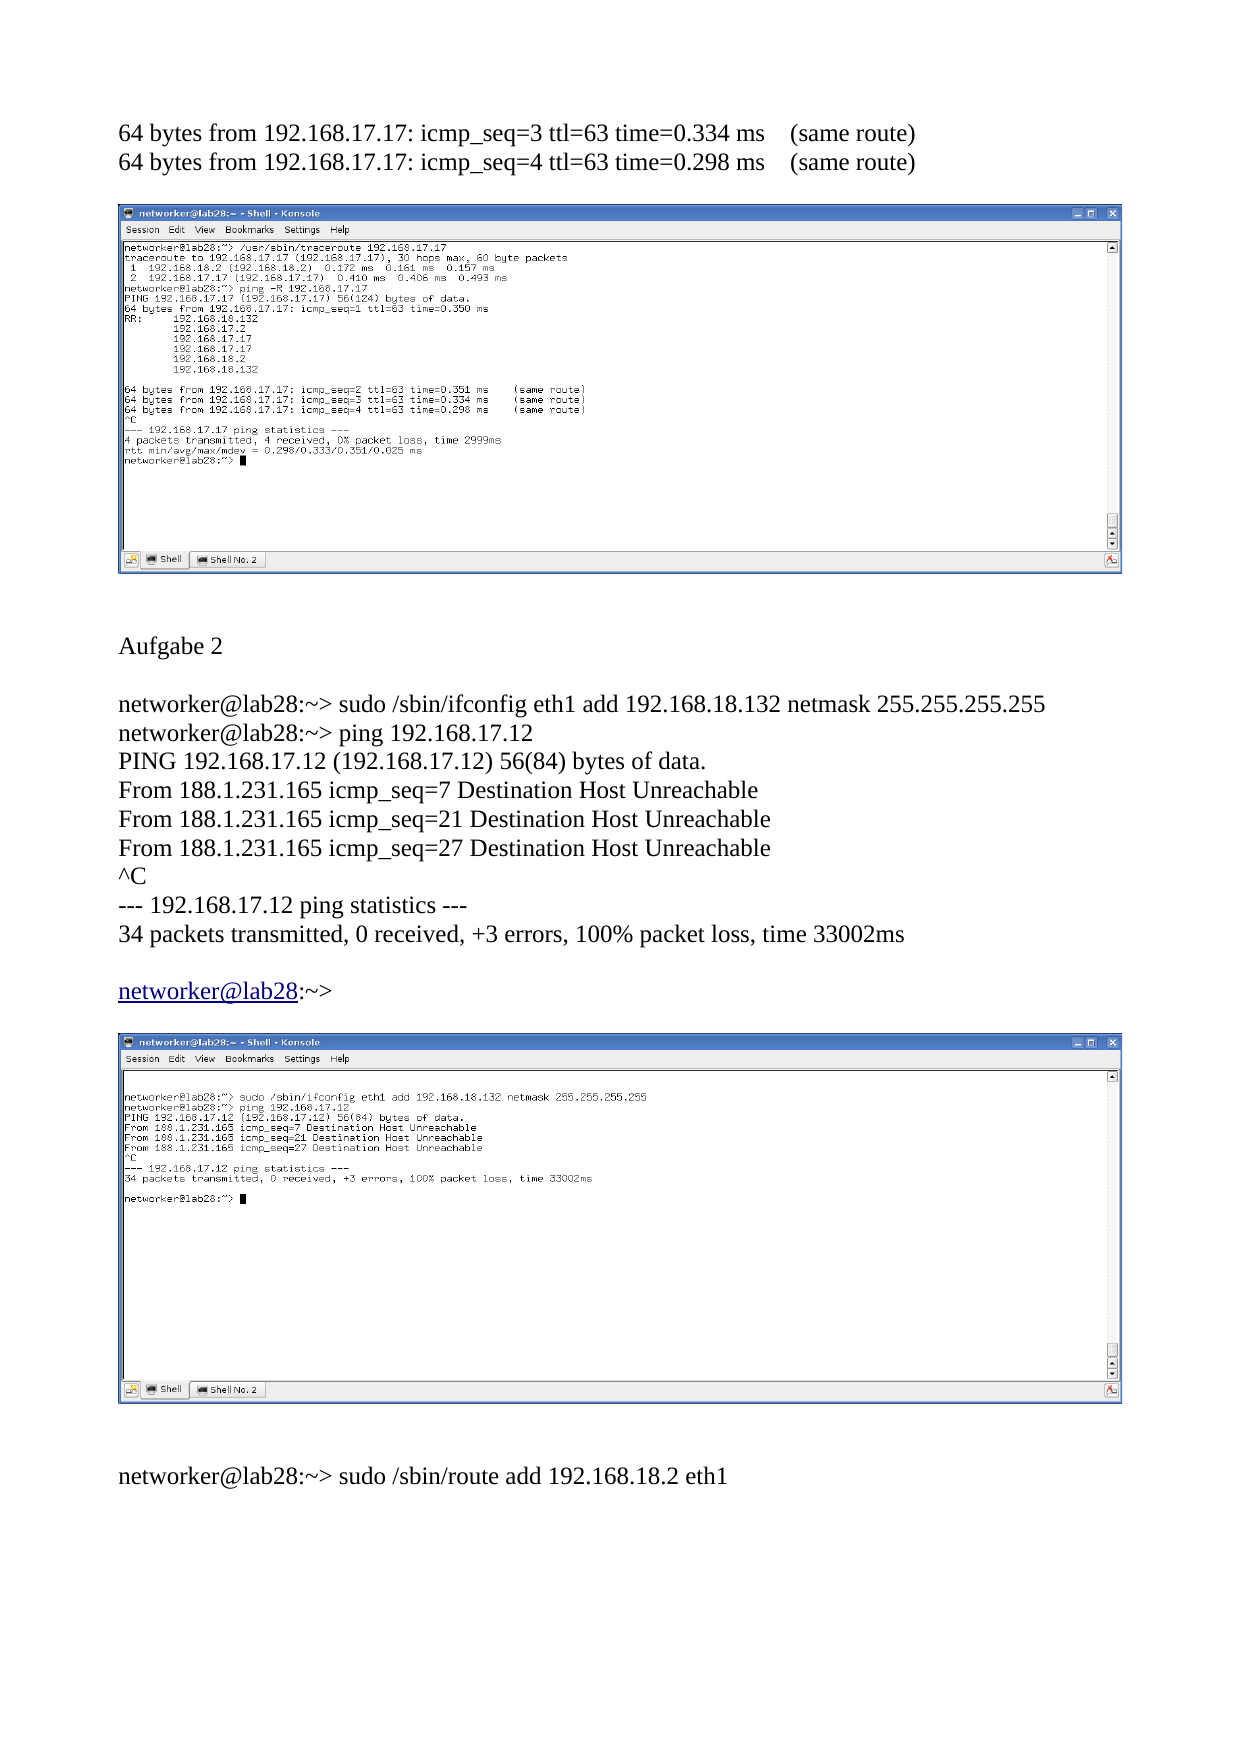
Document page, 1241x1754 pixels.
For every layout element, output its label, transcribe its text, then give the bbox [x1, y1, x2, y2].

text --- 192.168.17.12 ping statistics --- [118, 890, 1122, 919]
picture [118, 1033, 1123, 1404]
text networker@lab28:~> sudo /sbin/ifconfig eth1 add 192.168.18.132 netmask 255.255.255.255 [118, 689, 1122, 718]
text networker@lab28:~> [118, 976, 1122, 1005]
text From 188.1.231.165 icmp_seq=7 Destination Host Unreachable [118, 775, 1122, 804]
text ^C [118, 861, 1122, 890]
picture [118, 204, 1123, 574]
text 64 bytes from 192.168.17.17: icmp_seq=4 ttl=63 time=0.298 ms (same route) [118, 147, 1122, 176]
text 34 packets transmitted, 0 received, +3 errors, 100% packet loss, time 33002ms [118, 919, 1122, 948]
text networker@lab28:~> sudo /sbin/route add 192.168.18.2 eth1 [118, 1461, 1122, 1489]
text PING 192.168.17.12 (192.168.17.12) 56(84) bytes of data. [118, 746, 1122, 775]
text From 188.1.231.165 icmp_seq=21 Destination Host Unreachable [118, 804, 1122, 833]
text 64 bytes from 192.168.17.17: icmp_seq=3 ttl=63 time=0.334 ms (same route) [118, 118, 1122, 147]
text From 188.1.231.165 icmp_seq=27 Destination Host Unreachable [118, 833, 1122, 861]
text Aufgabe 2 [118, 631, 1122, 660]
text networker@lab28:~> ping 192.168.17.12 [118, 718, 1122, 746]
